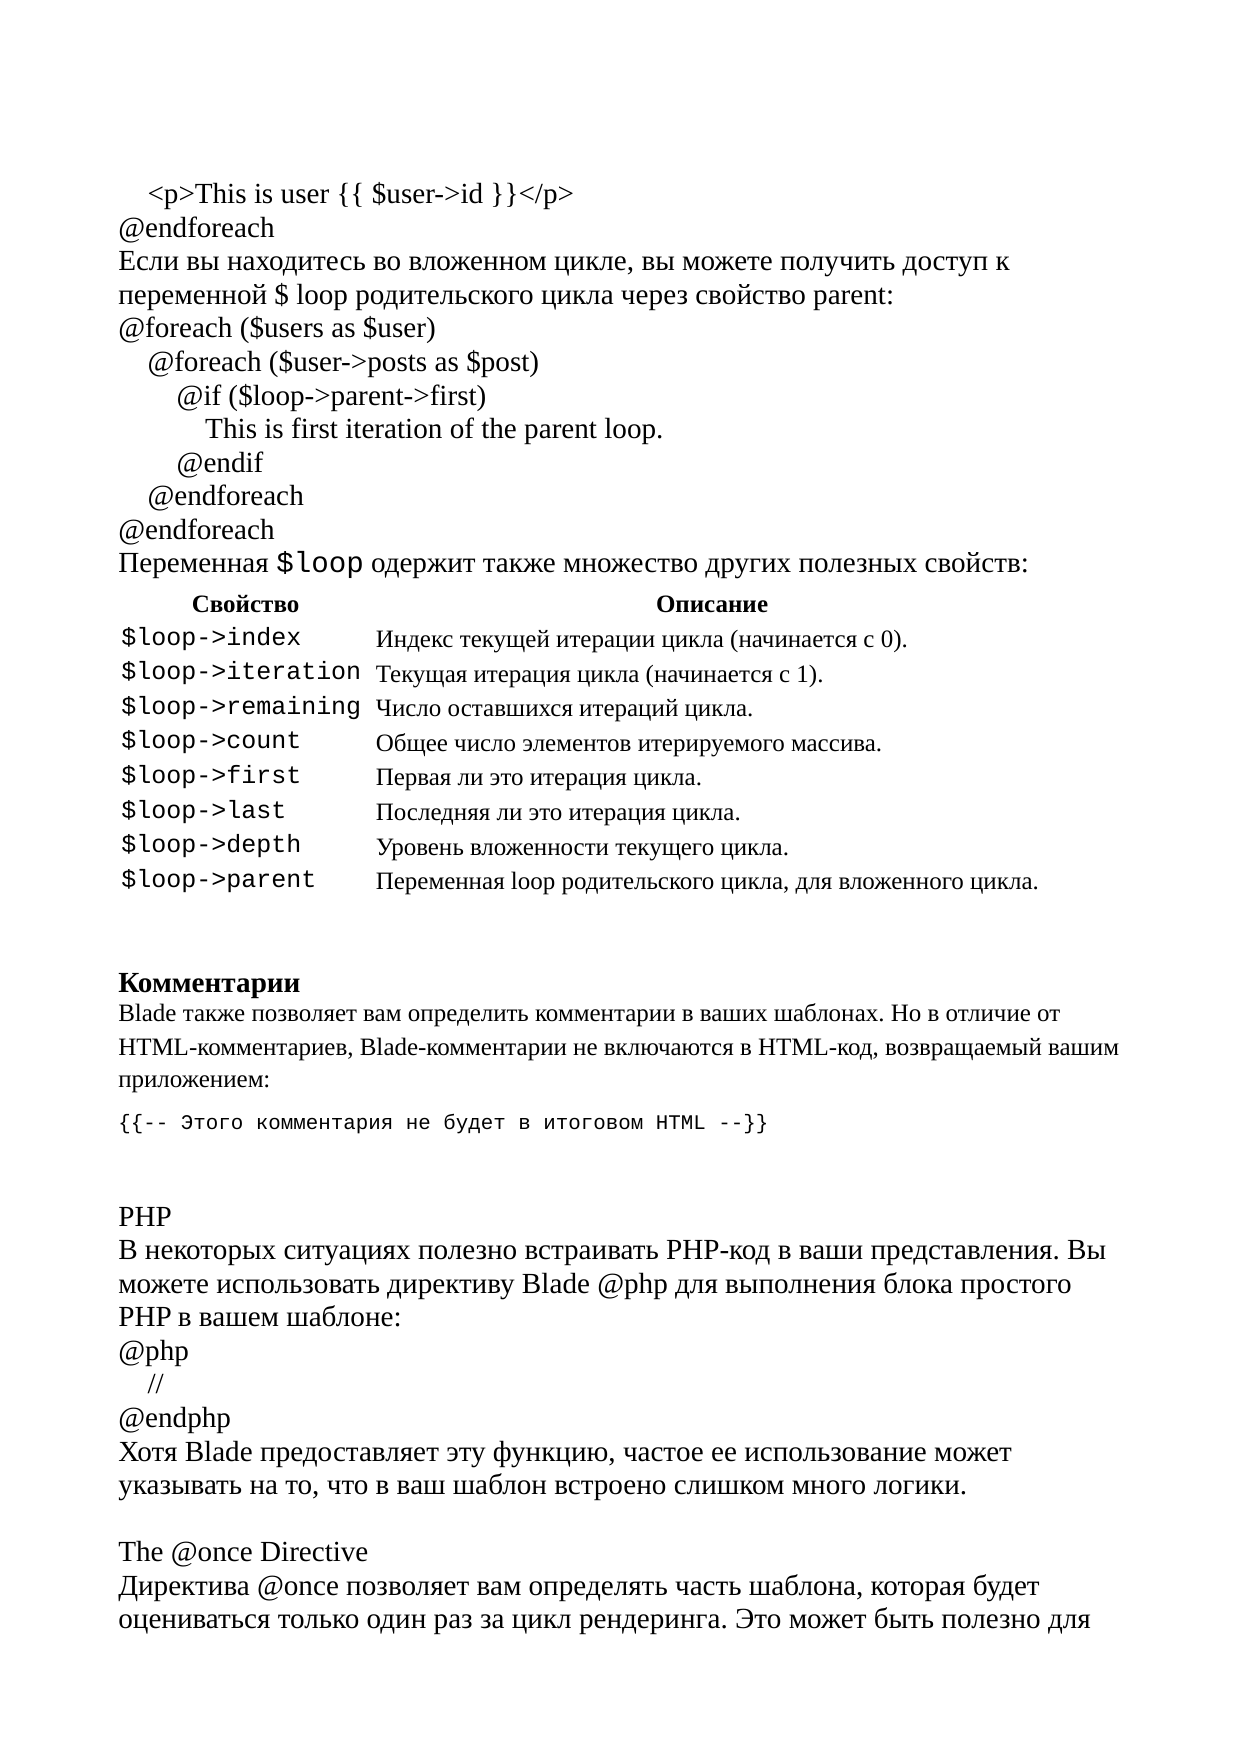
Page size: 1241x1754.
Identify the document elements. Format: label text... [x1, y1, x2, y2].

text @endif [118, 445, 1122, 478]
text <p>This is user {{ $user->id }}</p> [118, 176, 1122, 210]
table_cell Индекс текущей итерации цикла (начинается с 0). [373, 621, 1051, 656]
text Если вы находитесь во вложенном цикле, вы можете получить доступ к переменной $ loop родительского цикла через свойство parent: [118, 243, 1122, 311]
table_cell $loop->last [118, 794, 373, 829]
table_cell $loop->depth [118, 829, 373, 863]
table_cell $loop->remaining [118, 690, 373, 725]
table_cell Уровень вложенности текущего цикла. [373, 829, 1051, 863]
text // [118, 1367, 1122, 1400]
text @endforeach [118, 512, 1122, 545]
table_cell Число оставшихся итераций цикла. [373, 690, 1051, 725]
text PHP [118, 1199, 1122, 1232]
table_cell Последняя ли это итерация цикла. [373, 794, 1051, 829]
text Директива @once позволяет вам определять часть шаблона, которая будет оцениваться только один раз за цикл рендеринга. Это может быть полезно для [118, 1568, 1122, 1635]
table_cell $loop->first [118, 760, 373, 794]
text This is first iteration of the parent loop. [118, 411, 1122, 445]
table_cell Первая ли это итерация цикла. [373, 760, 1051, 794]
text Переменная $loop одержит также множество других полезных свойств: [118, 545, 1122, 581]
text {{-- Этого комментария не будет в итоговом HTML --}} [118, 1112, 1122, 1136]
table_cell $loop->iteration [118, 656, 373, 690]
text Хотя Blade предоставляет эту функцию, частое ее использование может указывать на то, что в ваш шаблон встроено слишком много логики. [118, 1434, 1122, 1501]
table_header Свойство [118, 587, 373, 621]
subtitle Комментарии [118, 965, 1122, 998]
table_cell $loop->count [118, 725, 373, 759]
text @foreach ($user->posts as $post) [118, 344, 1122, 378]
text @endphp [118, 1400, 1122, 1434]
text @php [118, 1333, 1122, 1367]
text @foreach ($users as $user) [118, 311, 1122, 344]
table_cell $loop->index [118, 621, 373, 656]
text The @once Directive [118, 1534, 1122, 1568]
table_header Описание [373, 587, 1051, 621]
text Blade также позволяет вам определить комментарии в ваших шаблонах. Но в отличие от HTML-комментариев, Blade-комментарии не включаются в HTML-код, возвращаемый вашим приложением: [118, 998, 1122, 1093]
table_cell Переменная loop родительского цикла, для вложенного цикла. [373, 863, 1051, 898]
table_cell Текущая итерация цикла (начинается с 1). [373, 656, 1051, 690]
table_cell $loop->parent [118, 863, 373, 898]
text @endforeach [118, 478, 1122, 512]
text @endforeach [118, 210, 1122, 243]
table_cell Общее число элементов итерируемого массива. [373, 725, 1051, 759]
text В некоторых ситуациях полезно встраивать PHP-код в ваши представления. Вы можете использовать директиву Blade @php для выполнения блока простого PHP в вашем шаблоне: [118, 1232, 1122, 1333]
text @if ($loop->parent->first) [118, 378, 1122, 411]
